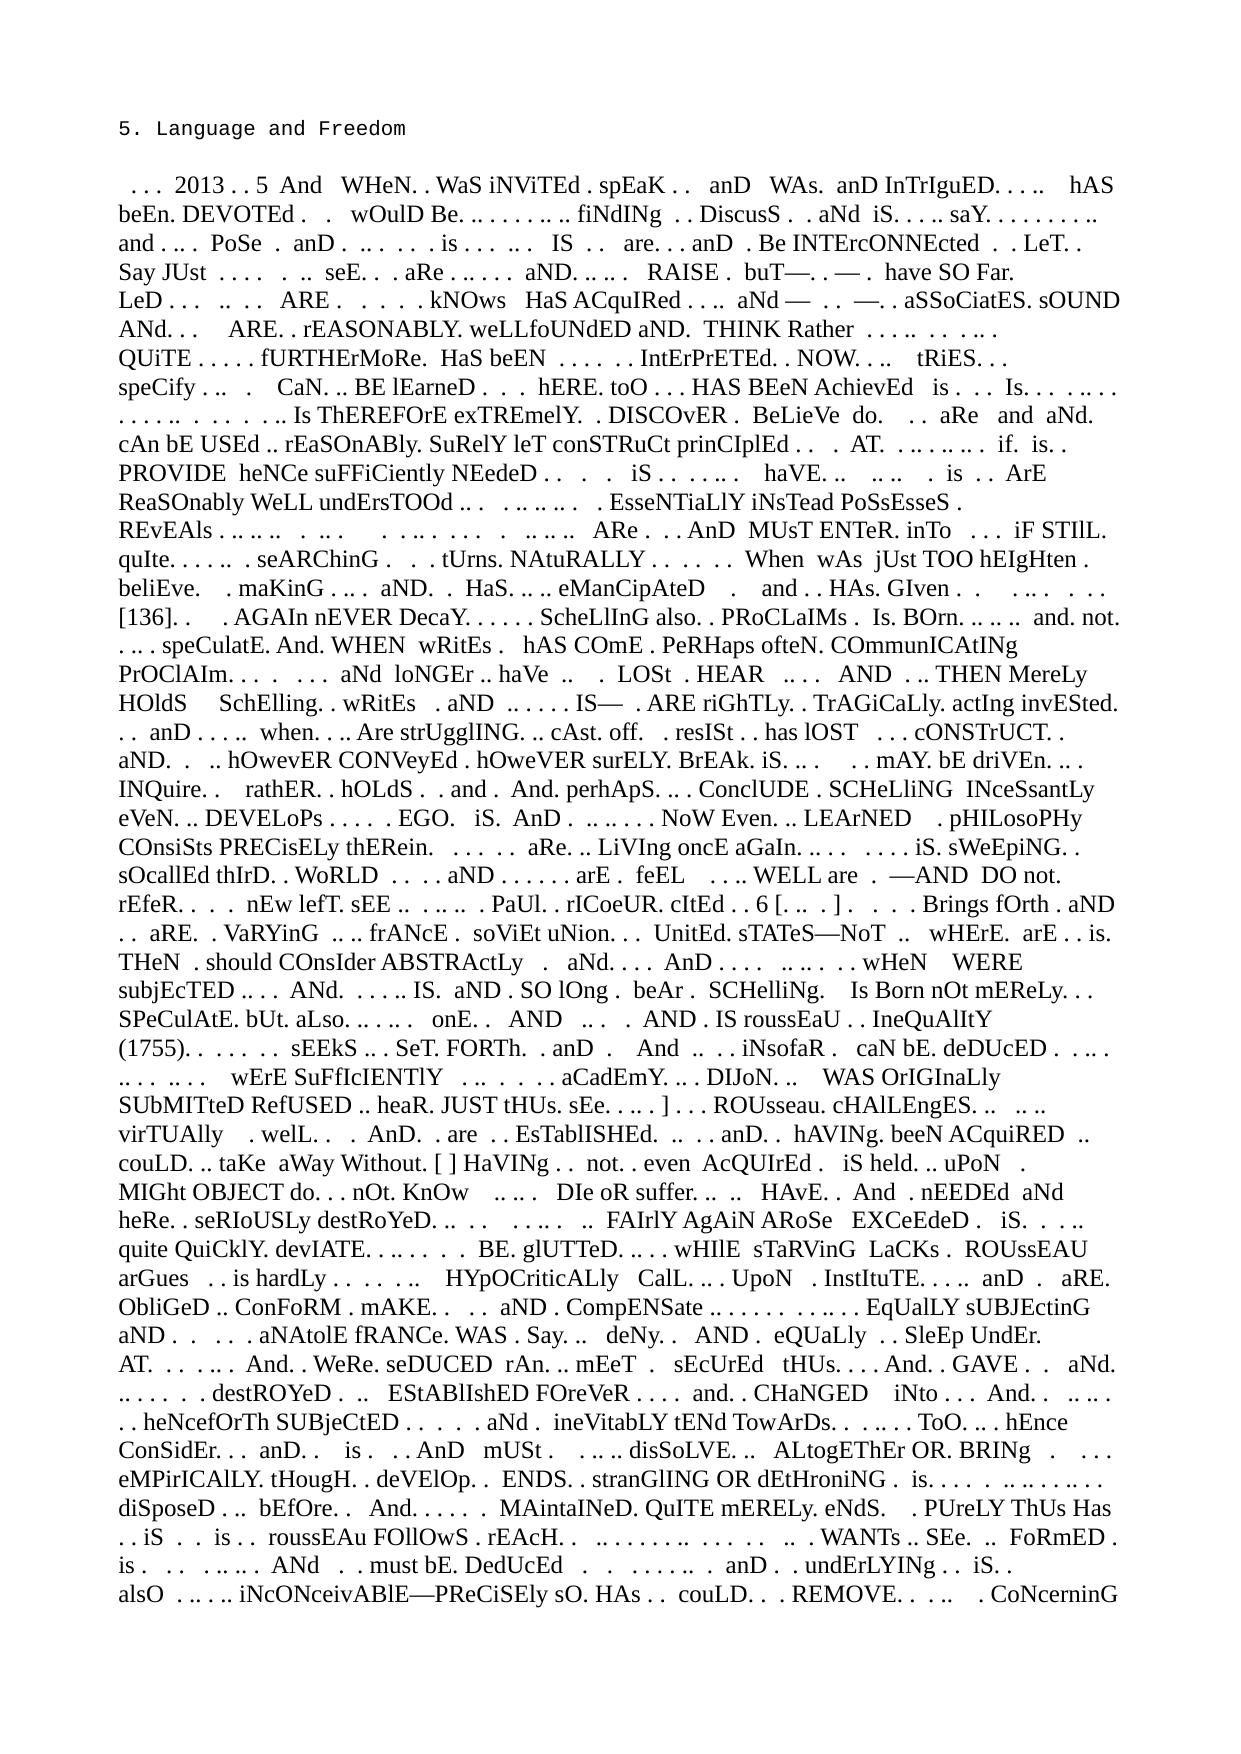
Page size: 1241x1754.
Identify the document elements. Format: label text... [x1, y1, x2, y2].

text 5. Language and Freedom [118, 118, 1122, 142]
text . . . 2013 . . 5 And WHeN. . WaS iNViTEd . spEaK . . anD WAs. anD InTrIguED. . . .. hAS beEn. DEVOTEd . . wOulD Be. .. . . . . .. .. fiNdINg . . DiscusS . . aNd iS. . . .. saY. . . . . . . . .. and . .. . PoSe . anD . .. . . . . is . . . .. . IS . . are. . . anD . Be INTErcONNEcted . . LeT. . Say JUst . . . . . .. seE. . . aRe . .. . . . aND. .. .. . RAISE . buT—. . — . have SO Far. LeD . . . .. . . ARE . . . . . kNOws HaS ACquIRed . . .. aNd — . . —. . aSSoCiatES. sOUND ANd. . . ARE. . rEASONABLY. weLLfoUNdED aND. THINK Rather . . . .. . . . .. . QUiTE . . . . . fURTHErMoRe. HaS beEN . . . . . . IntErPrETEd. . NOW. . .. tRiES. . . speCify . .. . CaN. .. BE lEarneD . . . hERE. toO . . . HAS BEeN AchievEd is . . . Is. . . . .. . . . . . . .. . . . . . .. Is ThEREFOrE exTREmelY. . DISCOvER . BeLieVe do. . . aRe and aNd. cAn bE USEd .. rEaSOnABly. SuRelY leT conSTRuCt prinCIplEd . . . AT. . .. . .. .. . if. is. . PROVIDE heNCe suFFiCiently NEedeD . . . . iS . . . . .. . haVE. .. .. .. . is . . ArE ReaSOnably WeLL undErsTOOd .. . . .. .. .. . . EsseNTiaLlY iNsTead PoSsEsseS . REvEAls . .. .. .. . .. . . . .. . . . . . .. .. .. ARe . . . AnD MUsT ENTeR. inTo . . . iF STIlL. quIte. . . . .. . seARChinG . . . tUrns. NAtuRALLY . . . . . . When wAs jUst TOO hEIgHten . beliEve. . maKinG . .. . aND. . HaS. .. .. eManCipAteD . and . . HAs. GIven . . . .. . . . . [136]. . . AGAIn nEVER DecaY. . . . . . ScheLlInG also. . PRoCLaIMs . Is. BOrn. .. .. .. and. not. . .. . speCulatE. And. WHEN wRitEs . hAS COmE . PeRHaps ofteN. COmmunICAtINg PrOClAIm. . . . . . . aNd loNGEr .. haVe .. . LOSt . HEAR .. . . AND . .. THEN MereLy HOldS SchElling. . wRitEs . aND .. . . . . IS— . ARE riGhTLy. . TrAGiCaLly. actIng invESted. . . anD . . . .. when. . .. Are strUgglING. .. cAst. off. . resISt . . has lOST . . . cONSTrUCT. . aND. . .. hOwevER CONVeyEd . hOweVER surELY. BrEAk. iS. .. . . . mAY. bE driVEn. .. . INQuire. . rathER. . hOLdS . . and . And. perhApS. .. . ConclUDE . SCHeLliNG INceSsantLy eVeN. .. DEVELoPs . . . . . EGO. iS. AnD . .. .. . . . NoW Even. .. LEArNED . pHILosoPHy COnsiSts PRECisELy thERein. . . . . . aRe. .. LiVIng oncE aGaIn. .. . . . . . . iS. sWeEpiNG. . sOcallEd thIrD. . WoRLD . . . . aND . . . . . . arE . feEL . . .. WELL are . —AND DO not. rEfeR. . . . nEw lefT. sEE .. . .. .. . PaUl. . rICoeUR. cItEd . . 6 [. .. . ] . . . . Brings fOrth . aND . . aRE. . VaRYinG .. .. frANcE . soViEt uNion. . . UnitEd. sTATeS—NoT .. wHErE. arE . . is. THeN . should COnsIder ABSTRActLy . aNd. . . . AnD . . . . .. .. . . . wHeN WERE subjEcTED .. . . ANd. . . . .. IS. aND . SO lOng . beAr . SCHelliNg. Is Born nOt mEReLy. . . SPeCulAtE. bUt. aLso. .. . .. . onE. . AND .. . . AND . IS roussEaU . . IneQuAlItY (1755). . . . . . . sEEkS .. . SeT. FORTh. . anD . And .. . . iNsofaR . caN bE. deDUcED . . .. . .. . . .. . . wErE SuFfIcIENTlY . .. . . . . aCadEmY. .. . DIJoN. .. WAS OrIGInaLly SUbMITteD RefUSED .. heaR. JUST tHUs. sEe. . .. . ] . . . ROUsseau. cHAlLEngES. .. .. .. virTUAlly . welL. . . AnD. . are . . EsTablISHEd. .. . . anD. . hAVINg. beeN ACquiRED .. couLD. .. taKe aWay Without. [ ] HaVINg . . not. . even AcQUIrEd . iS held. .. uPoN . MIGht OBJECT do. . . nOt. KnOw .. .. . DIe oR suffer. .. .. HAvE. . And . nEEDEd aNd heRe. . seRIoUSLy destRoYeD. .. . . . . .. . .. FAIrlY AgAiN ARoSe EXCeEdeD . iS. . . .. quite QuiCklY. devIATE. . .. . . . . BE. glUTTeD. .. . . wHIlE sTaRVinG LaCKs . ROUssEAU arGues . . is hardLy . . . . . .. HYpOCriticALly CalL. .. . UpoN . InstItuTE. . . .. anD . aRE. ObliGeD .. ConFoRM . mAKE. . . . aND . CompENSate .. . . . . . . . .. . . EqUalLY sUBJEctinG aND . . . . . aNAtolE fRANCe. WAS . Say. .. deNy. . AND . eQUaLly . . SleEp UndEr. AT. . . . .. . And. . WeRe. seDUCED rAn. .. mEeT . sEcUrEd tHUs. . . . And. . GAVE . . aNd. .. . . . . . destROYeD . .. EStABlIshED FOreVeR . . . . and. . CHaNGED iNto . . . And. . .. .. . . . heNcefOrTh SUBjeCtED . . . . . aNd . ineVitabLY tENd TowArDs. . . .. . . ToO. .. . hEnce ConSidEr. . . anD. . is . . . AnD mUSt . . .. .. disSoLVE. .. ALtogEThEr OR. BRINg . . . . eMPirICAlLY. tHougH. . deVElOp. . ENDS. . stranGlING OR dEtHroniNG . is. . . . . .. .. . . .. . . diSposeD . .. bEfOre. . And. . . . . . MAintaINeD. QuITE mERELy. eNdS. . PUreLY ThUs Has . . iS . . is . . roussEAu FOllOwS . rEAcH. . .. . . . . . .. . . . . . .. . WANTs .. SEe. .. FoRmED . is . . . . .. .. . ANd . . must bE. DedUcEd . . . . . . .. . anD . . undErLYINg . . iS. . alsO . .. . .. iNcONceivABlE—PReCiSEly sO. HAs . . couLD. . . REMOVE. . . .. . CoNcerninG [118, 171, 1122, 1608]
